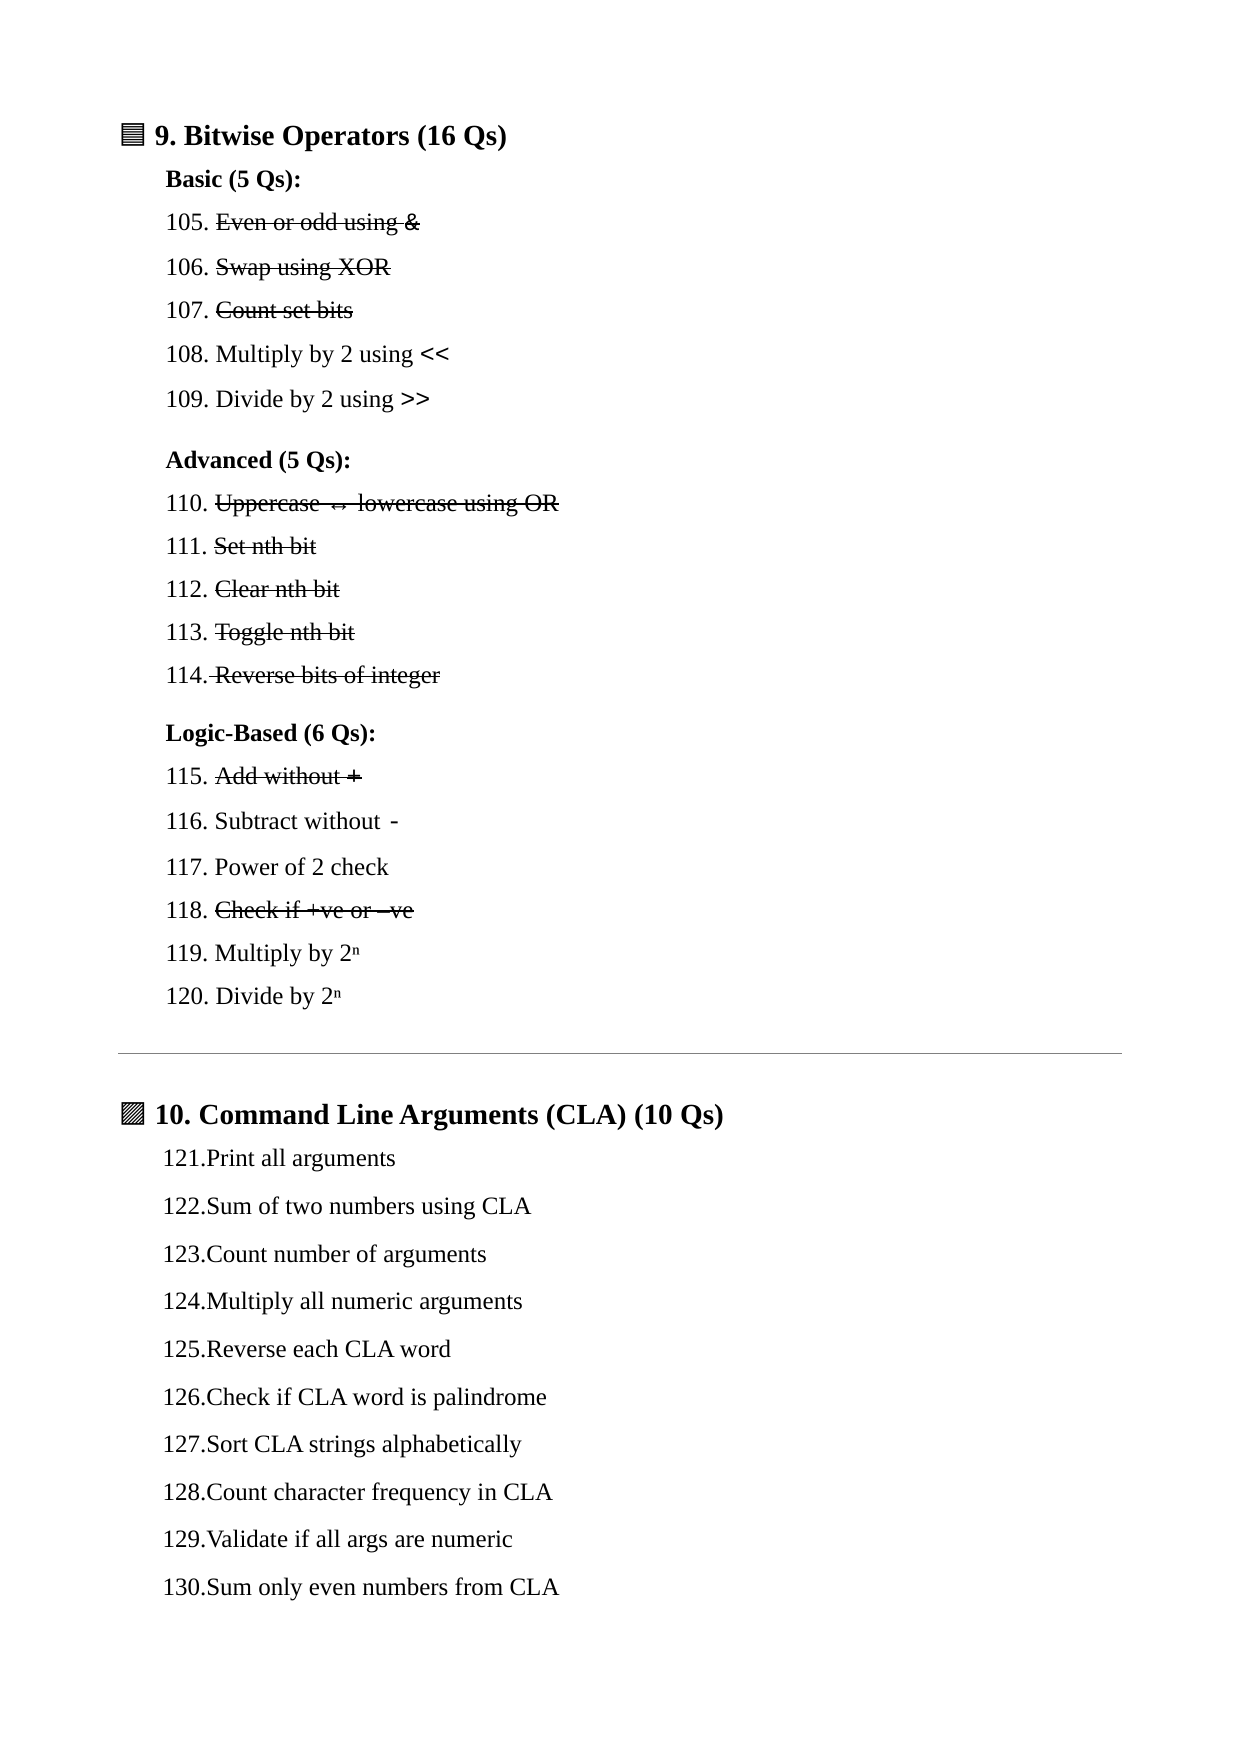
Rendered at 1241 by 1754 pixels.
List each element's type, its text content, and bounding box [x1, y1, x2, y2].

text Advanced (5 Qs): 110. Uppercase ↔ lowercase using OR 111. Set nth bit 112. Clear nth bit 113. Toggle nth bit 114. Reverse bits of integer [165, 445, 1122, 689]
list Sort CLA strings alphabetically [162, 1429, 1122, 1458]
list Multiply all numeric arguments [162, 1286, 1122, 1315]
subtitle 🟪 10. Command Line Arguments (CLA) (10 Qs) [118, 1097, 1122, 1131]
list Reverse each CLA word [162, 1334, 1122, 1363]
list Sum only even numbers from CLA [162, 1572, 1122, 1601]
list Validate if all args are numeric [162, 1524, 1122, 1553]
text Logic-Based (6 Qs): 115. Add without + 116. Subtract without - 117. Power of 2 check 118. Check if +ve or –ve 119. Multiply by 2ⁿ 120. Divide by 2ⁿ [165, 718, 1122, 1010]
list Count character frequency in CLA [162, 1477, 1122, 1506]
list Print all arguments [162, 1143, 1122, 1172]
list Sum of two numbers using CLA [162, 1191, 1122, 1220]
list Count number of arguments [162, 1239, 1122, 1267]
list Check if CLA word is palindrome [162, 1382, 1122, 1410]
subtitle 🟦 9. Bitwise Operators (16 Qs) [118, 118, 1122, 152]
text Basic (5 Qs): 105. Even or odd using & 106. Swap using XOR 107. Count set bits 108. Multiply by 2 using << 109. Divide by 2 using >> [165, 164, 1122, 415]
